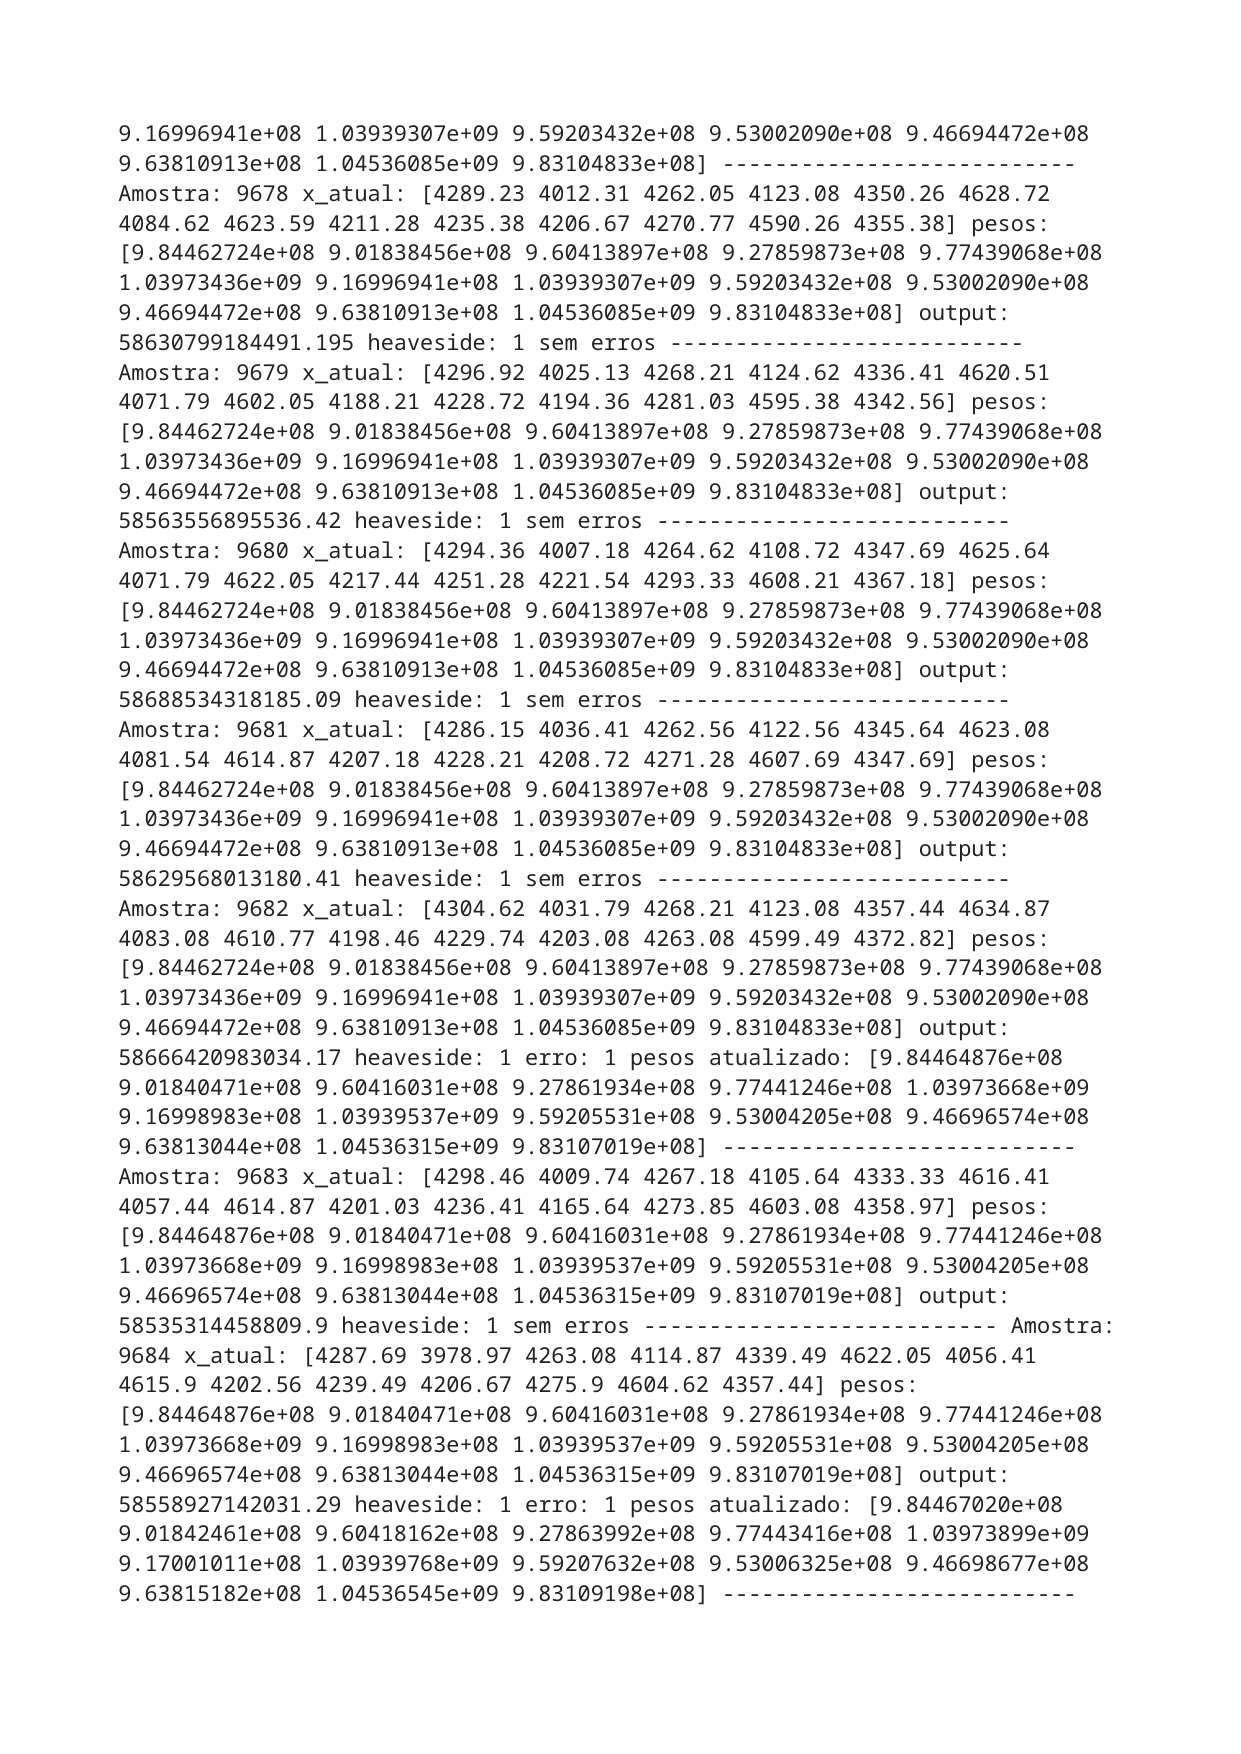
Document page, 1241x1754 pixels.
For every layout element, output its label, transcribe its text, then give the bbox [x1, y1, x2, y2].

text 9.16996941e+08 1.03939307e+09 9.59203432e+08 9.53002090e+08 9.46694472e+08 9.63810913e+08 1.04536085e+09 9.83104833e+08] --------------------------- Amostra: 9678 x_atual: [4289.23 4012.31 4262.05 4123.08 4350.26 4628.72 4084.62 4623.59 4211.28 4235.38 4206.67 4270.77 4590.26 4355.38] pesos: [9.84462724e+08 9.01838456e+08 9.60413897e+08 9.27859873e+08 9.77439068e+08 1.03973436e+09 9.16996941e+08 1.03939307e+09 9.59203432e+08 9.53002090e+08 9.46694472e+08 9.63810913e+08 1.04536085e+09 9.83104833e+08] output: 58630799184491.195 heaveside: 1 sem erros --------------------------- Amostra: 9679 x_atual: [4296.92 4025.13 4268.21 4124.62 4336.41 4620.51 4071.79 4602.05 4188.21 4228.72 4194.36 4281.03 4595.38 4342.56] pesos: [9.84462724e+08 9.01838456e+08 9.60413897e+08 9.27859873e+08 9.77439068e+08 1.03973436e+09 9.16996941e+08 1.03939307e+09 9.59203432e+08 9.53002090e+08 9.46694472e+08 9.63810913e+08 1.04536085e+09 9.83104833e+08] output: 58563556895536.42 heaveside: 1 sem erros --------------------------- Amostra: 9680 x_atual: [4294.36 4007.18 4264.62 4108.72 4347.69 4625.64 4071.79 4622.05 4217.44 4251.28 4221.54 4293.33 4608.21 4367.18] pesos: [9.84462724e+08 9.01838456e+08 9.60413897e+08 9.27859873e+08 9.77439068e+08 1.03973436e+09 9.16996941e+08 1.03939307e+09 9.59203432e+08 9.53002090e+08 9.46694472e+08 9.63810913e+08 1.04536085e+09 9.83104833e+08] output: 58688534318185.09 heaveside: 1 sem erros --------------------------- Amostra: 9681 x_atual: [4286.15 4036.41 4262.56 4122.56 4345.64 4623.08 4081.54 4614.87 4207.18 4228.21 4208.72 4271.28 4607.69 4347.69] pesos: [9.84462724e+08 9.01838456e+08 9.60413897e+08 9.27859873e+08 9.77439068e+08 1.03973436e+09 9.16996941e+08 1.03939307e+09 9.59203432e+08 9.53002090e+08 9.46694472e+08 9.63810913e+08 1.04536085e+09 9.83104833e+08] output: 58629568013180.41 heaveside: 1 sem erros --------------------------- Amostra: 9682 x_atual: [4304.62 4031.79 4268.21 4123.08 4357.44 4634.87 4083.08 4610.77 4198.46 4229.74 4203.08 4263.08 4599.49 4372.82] pesos: [9.84462724e+08 9.01838456e+08 9.60413897e+08 9.27859873e+08 9.77439068e+08 1.03973436e+09 9.16996941e+08 1.03939307e+09 9.59203432e+08 9.53002090e+08 9.46694472e+08 9.63810913e+08 1.04536085e+09 9.83104833e+08] output: 58666420983034.17 heaveside: 1 erro: 1 pesos atualizado: [9.84464876e+08 9.01840471e+08 9.60416031e+08 9.27861934e+08 9.77441246e+08 1.03973668e+09 9.16998983e+08 1.03939537e+09 9.59205531e+08 9.53004205e+08 9.46696574e+08 9.63813044e+08 1.04536315e+09 9.83107019e+08] --------------------------- Amostra: 9683 x_atual: [4298.46 4009.74 4267.18 4105.64 4333.33 4616.41 4057.44 4614.87 4201.03 4236.41 4165.64 4273.85 4603.08 4358.97] pesos: [9.84464876e+08 9.01840471e+08 9.60416031e+08 9.27861934e+08 9.77441246e+08 1.03973668e+09 9.16998983e+08 1.03939537e+09 9.59205531e+08 9.53004205e+08 9.46696574e+08 9.63813044e+08 1.04536315e+09 9.83107019e+08] output: 58535314458809.9 heaveside: 1 sem erros --------------------------- Amostra: 9684 x_atual: [4287.69 3978.97 4263.08 4114.87 4339.49 4622.05 4056.41 4615.9 4202.56 4239.49 4206.67 4275.9 4604.62 4357.44] pesos: [9.84464876e+08 9.01840471e+08 9.60416031e+08 9.27861934e+08 9.77441246e+08 1.03973668e+09 9.16998983e+08 1.03939537e+09 9.59205531e+08 9.53004205e+08 9.46696574e+08 9.63813044e+08 1.04536315e+09 9.83107019e+08] output: 58558927142031.29 heaveside: 1 erro: 1 pesos atualizado: [9.84467020e+08 9.01842461e+08 9.60418162e+08 9.27863992e+08 9.77443416e+08 1.03973899e+09 9.17001011e+08 1.03939768e+09 9.59207632e+08 9.53006325e+08 9.46698677e+08 9.63815182e+08 1.04536545e+09 9.83109198e+08] [118, 118, 1122, 1608]
